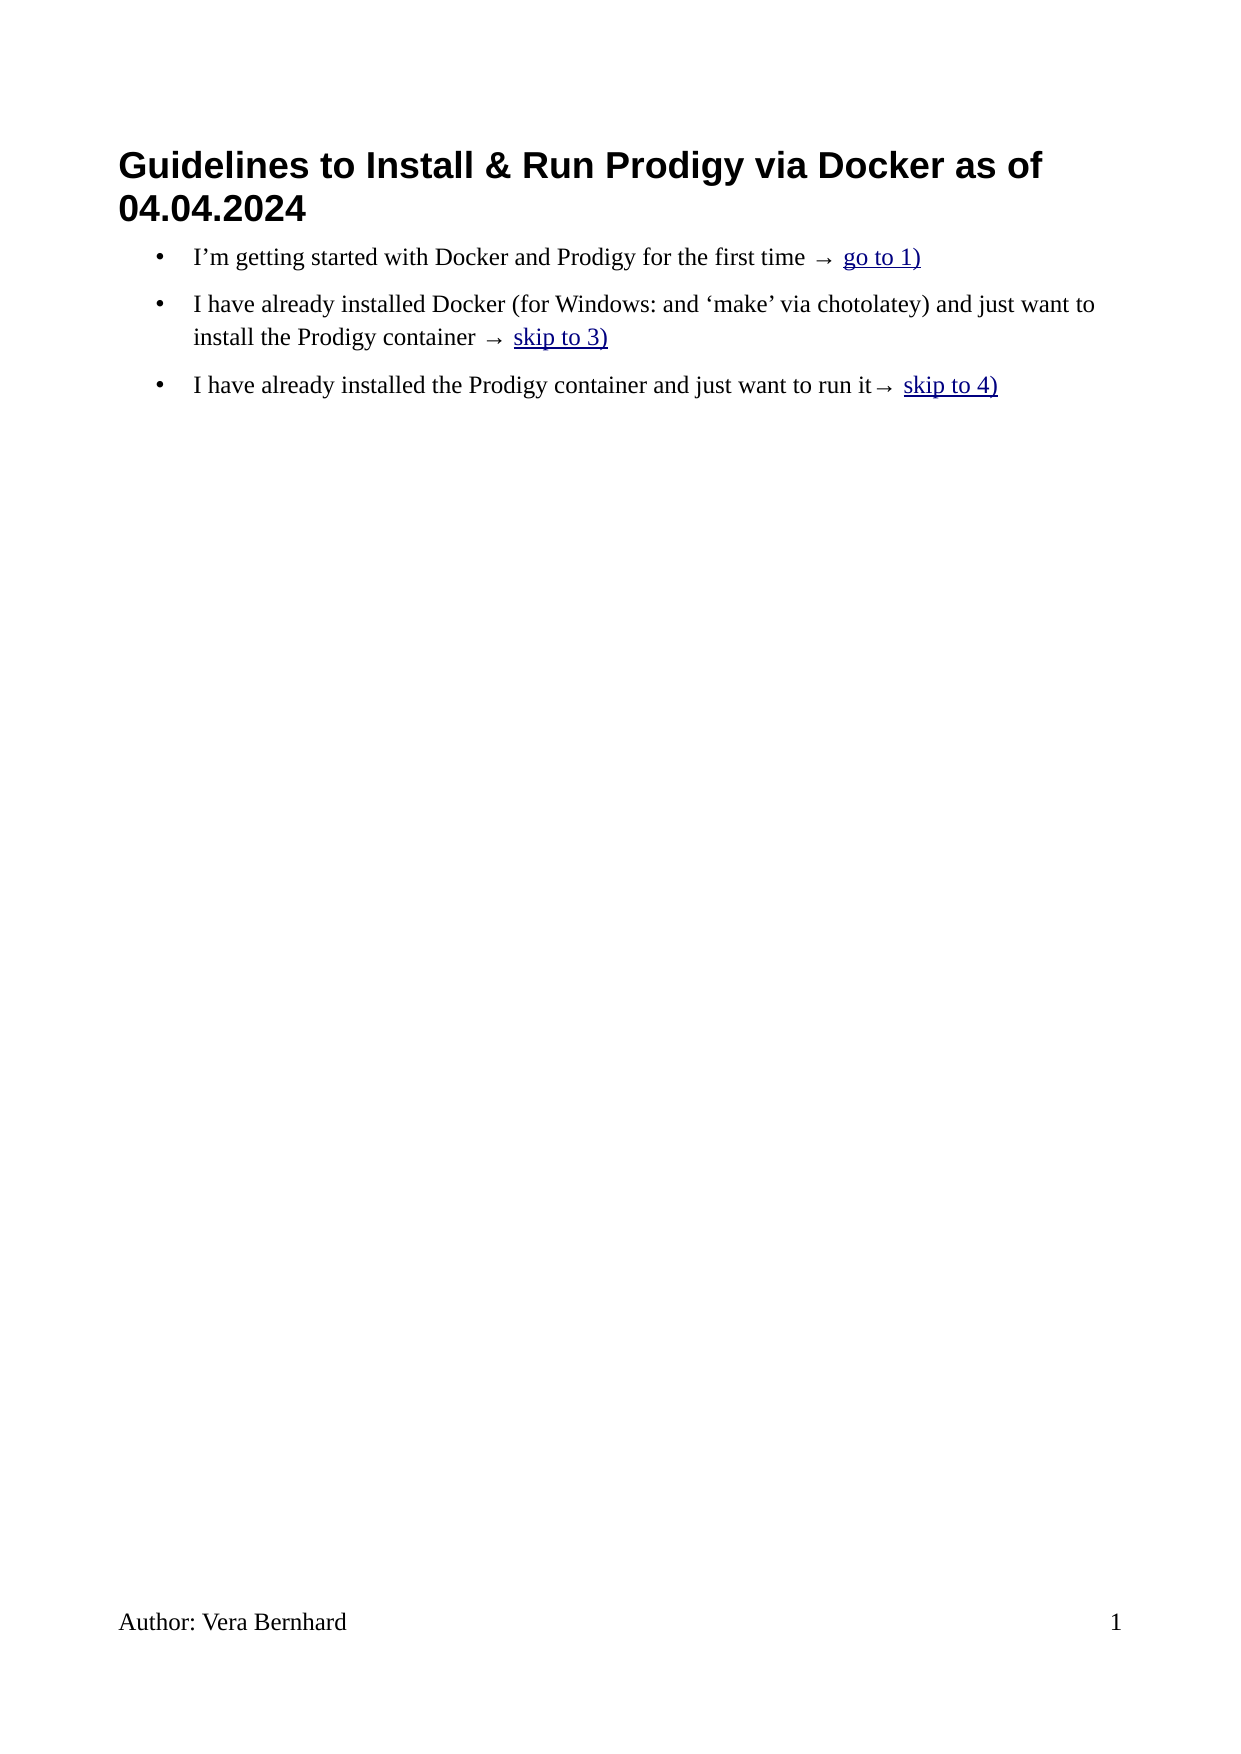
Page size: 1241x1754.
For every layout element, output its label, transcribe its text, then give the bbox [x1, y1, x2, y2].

list I have already installed Docker (for Windows: and ‘make’ via chotolatey) and just want to install the Prodigy container → skip to 3) [156, 289, 1122, 351]
subtitle Guidelines to Install & Run Prodigy via Docker as of 04.04.2024 [118, 143, 1122, 229]
list I have already installed the Prodigy container and just want to run it→ skip to 4) [156, 370, 1122, 399]
list I’m getting started with Docker and Prodigy for the first time → go to 1) [156, 242, 1122, 271]
